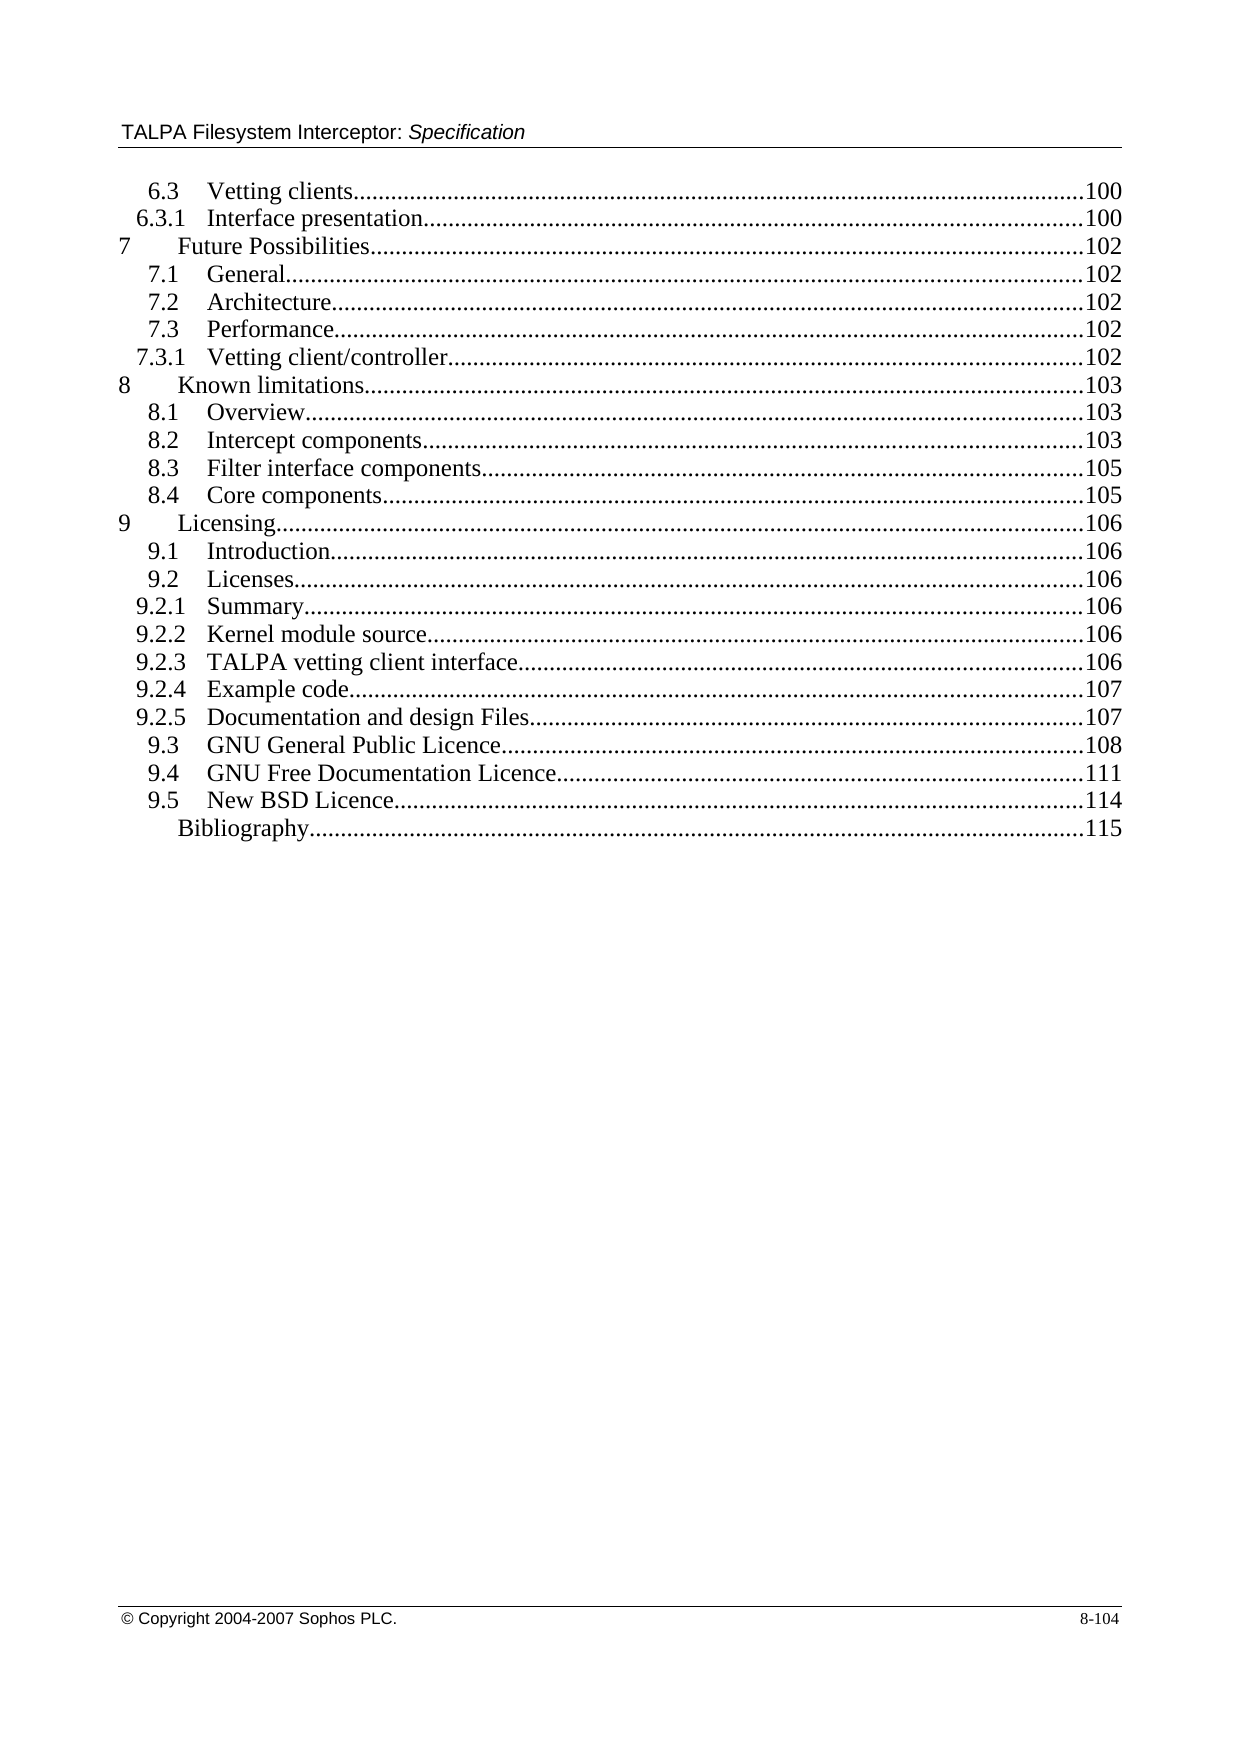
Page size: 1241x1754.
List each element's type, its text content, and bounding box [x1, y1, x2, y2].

text 6.3.1 Interface presentation 100 [136, 204, 1122, 232]
text 9 Licensing 106 [118, 509, 1122, 537]
text 7.1 General 102 [148, 260, 1122, 288]
text 9.3 GNU General Public Licence 108 [148, 731, 1122, 759]
text 9.2.3 TALPA vetting client interface 106 [136, 648, 1122, 676]
text 8.4 Core components 105 [148, 482, 1122, 509]
text 9.2.5 Documentation and design Files 107 [136, 703, 1122, 731]
text 9.2.4 Example code 107 [136, 676, 1122, 703]
text 7.3 Performance 102 [148, 315, 1122, 343]
text 8 Known limitations 103 [118, 371, 1122, 398]
text 7.2 Architecture 102 [148, 288, 1122, 315]
text 9.2.1 Summary 106 [136, 592, 1122, 620]
text 8.3 Filter interface components 105 [148, 454, 1122, 482]
text 9.2 Licenses 106 [148, 565, 1122, 592]
text 8.1 Overview 103 [148, 398, 1122, 426]
text 6.3 Vetting clients 100 [148, 177, 1122, 204]
text 7 Future Possibilities 102 [118, 232, 1122, 260]
text 9.1 Introduction 106 [148, 537, 1122, 565]
text 9.5 New BSD Licence 114 [148, 786, 1122, 814]
text 8.2 Intercept components 103 [148, 426, 1122, 454]
text 9.2.2 Kernel module source 106 [136, 620, 1122, 648]
text Bibliography 115 [118, 814, 1122, 842]
text 9.4 GNU Free Documentation Licence 111 [148, 759, 1122, 786]
text 7.3.1 Vetting client/controller 102 [136, 343, 1122, 371]
